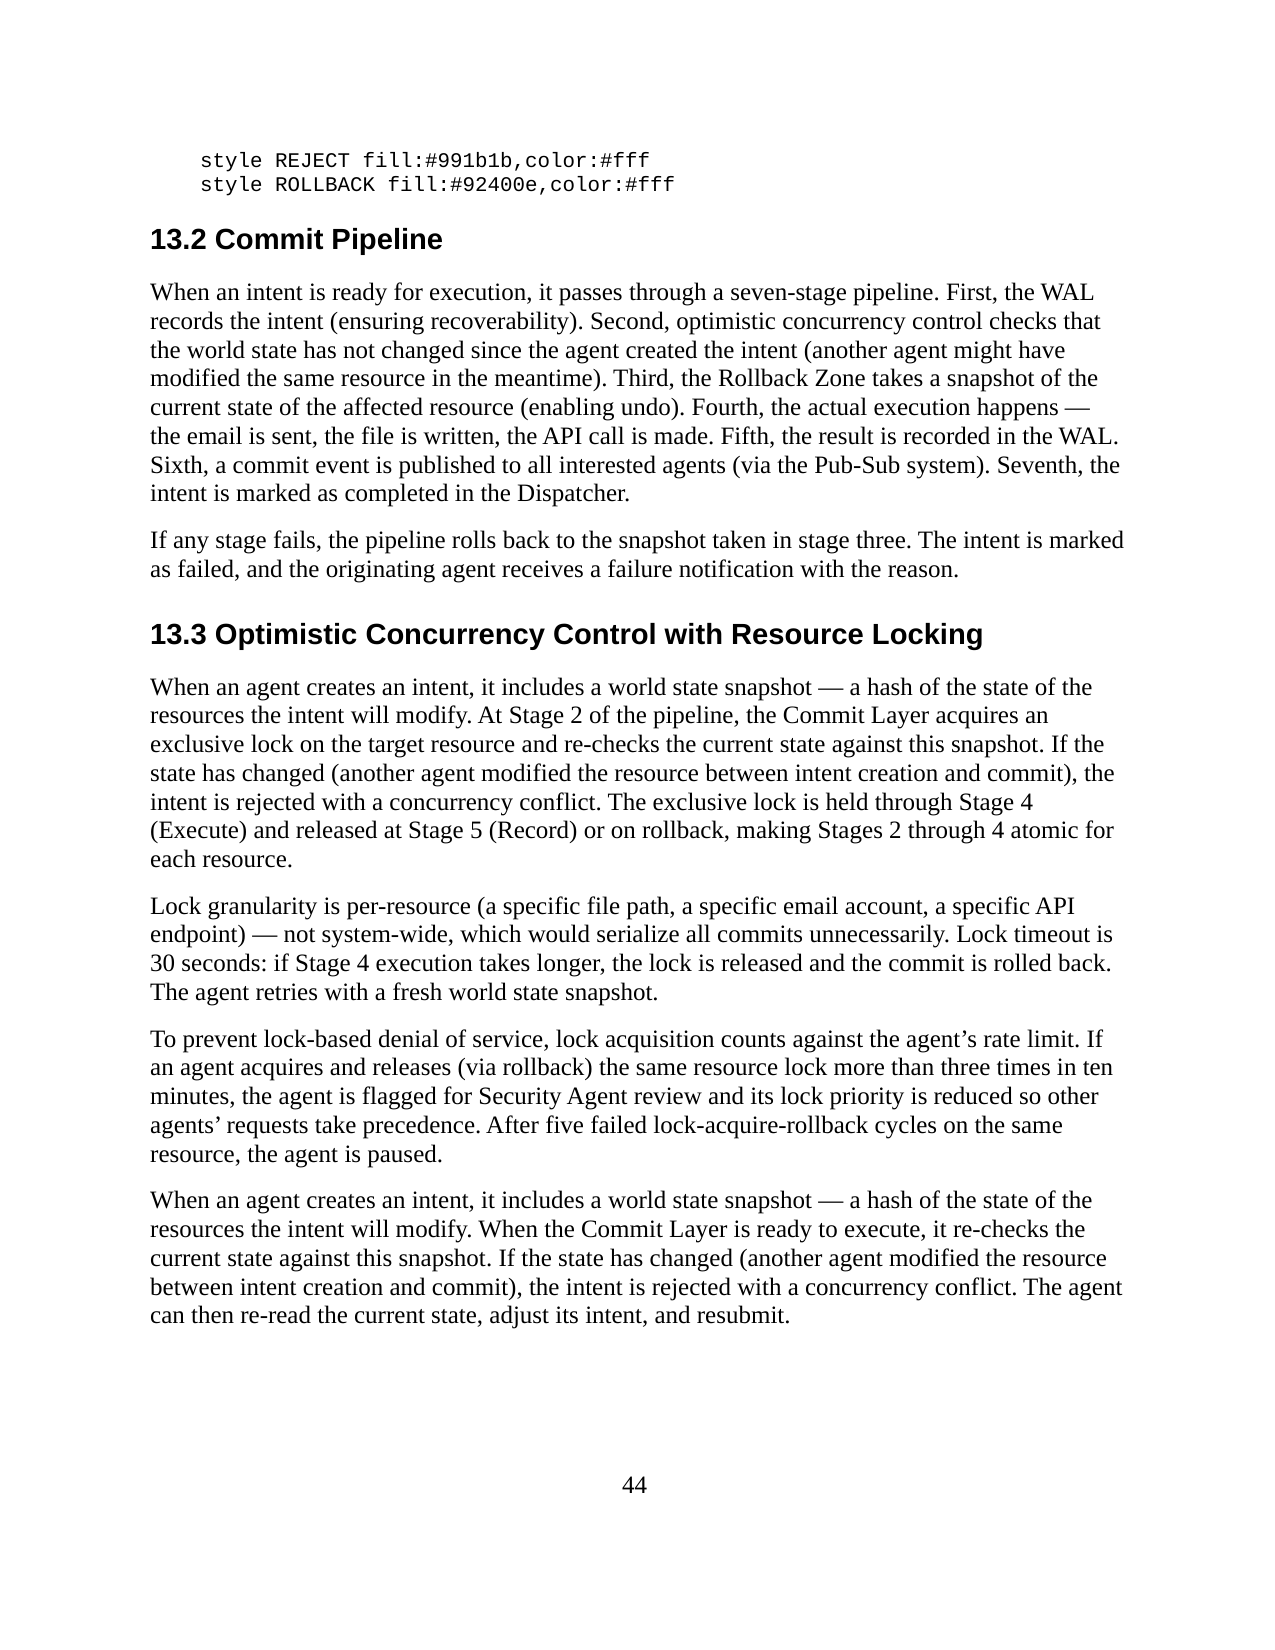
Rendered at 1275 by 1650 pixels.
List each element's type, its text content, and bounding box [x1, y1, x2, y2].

text When an intent is ready for execution, it passes through a seven-stage pipeline. First, the WAL records the intent (ensuring recoverability). Second, optimistic concurrency control checks that the world state has not changed since the agent created the intent (another agent might have modified the same resource in the meantime). Third, the Rollback Zone takes a snapshot of the current state of the affected resource (enabling undo). Fourth, the actual execution happens — the email is sent, the file is written, the API call is made. Fifth, the result is recorded in the WAL. Sixth, a commit event is published to all interested agents (via the Pub-Sub system). Seventh, the intent is marked as completed in the Dispatcher. [150, 277, 1125, 507]
text When an agent creates an intent, it includes a world state snapshot — a hash of the state of the resources the intent will modify. At Stage 2 of the pipeline, the Commit Layer acquires an exclusive lock on the target resource and re-checks the current state against this snapshot. If the state has changed (another agent modified the resource between intent creation and commit), the intent is rejected with a concurrency conflict. The exclusive lock is held through Stage 4 (Execute) and released at Stage 5 (Record) or on rollback, making Stages 2 through 4 atomic for each resource. [150, 672, 1125, 873]
subtitle 13.2 Commit Pipeline [150, 222, 1125, 256]
text To prevent lock-based denial of service, lock acquisition counts against the agent’s rate limit. If an agent acquires and releases (via rollback) the same resource lock more than three times in ten minutes, the agent is flagged for Security Agent review and its lock priority is reduced so other agents’ requests take precedence. After five failed lock-acquire-rollback cycles on the same resource, the agent is paused. [150, 1024, 1125, 1167]
text Lock granularity is per-resource (a specific file path, a specific email account, a specific API endpoint) — not system-wide, which would serialize all commits unnecessarily. Lock timeout is 30 seconds: if Stage 4 execution takes longer, the lock is released and the commit is rolled back. The agent retries with a fresh world state snapshot. [150, 891, 1125, 1006]
text style ROLLBACK fill:#92400e,color:#fff [150, 174, 1125, 197]
text When an agent creates an intent, it includes a world state snapshot — a hash of the state of the resources the intent will modify. When the Commit Layer is ready to execute, it re-checks the current state against this snapshot. If the state has changed (another agent modified the resource between intent creation and commit), the intent is rejected with a concurrency conflict. The agent can then re-read the current state, adjust its intent, and resubmit. [150, 1185, 1125, 1329]
text style REJECT fill:#991b1b,color:#fff [150, 150, 1125, 174]
subtitle 13.3 Optimistic Concurrency Control with Resource Locking [150, 617, 1125, 650]
text If any stage fails, the pipeline rolls back to the snapshot taken in stage three. The intent is marked as failed, and the originating agent receives a failure notification with the reason. [150, 525, 1125, 583]
